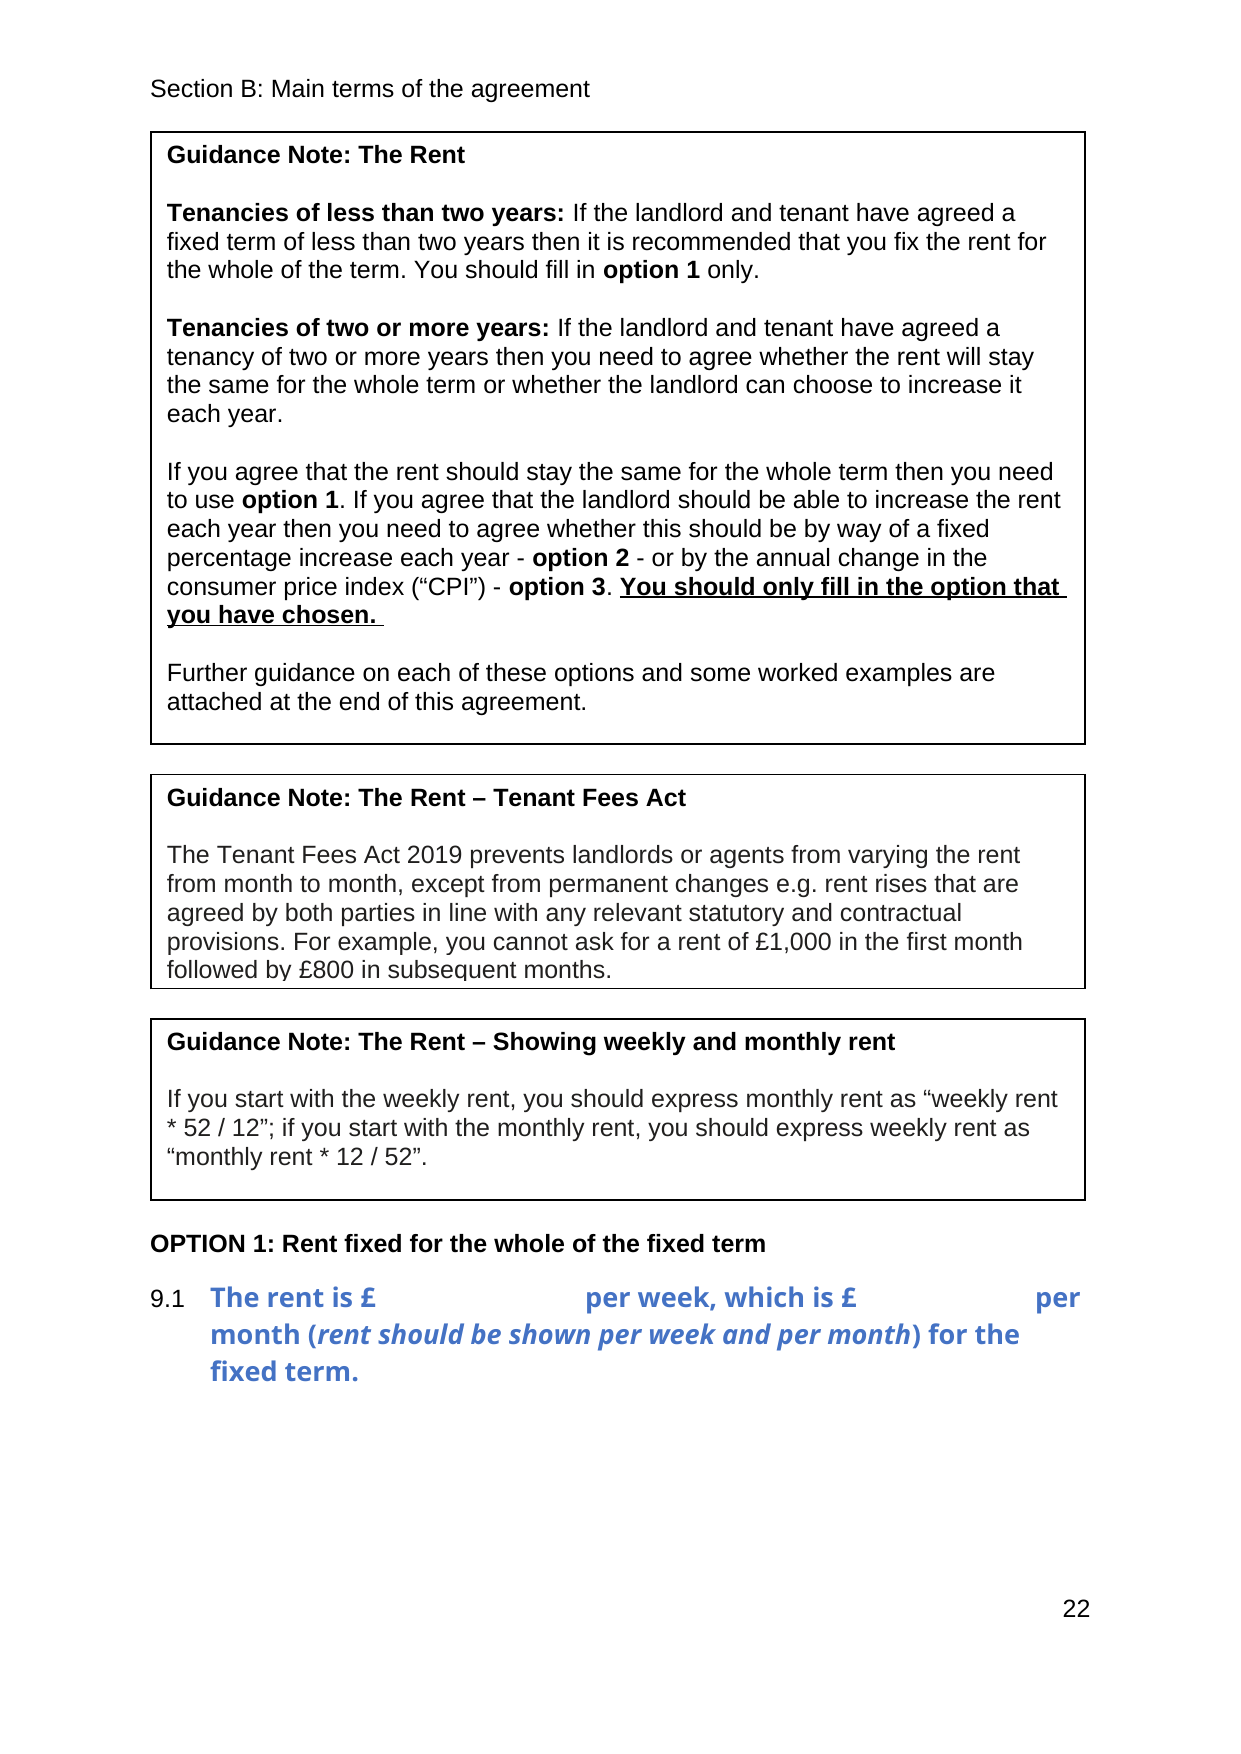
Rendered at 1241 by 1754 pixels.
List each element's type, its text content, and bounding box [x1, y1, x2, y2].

text The Tenant Fees Act 2019 prevents landlords or agents from varying the rent from month to month, except from permanent changes e.g. rent rises that are agreed by both parties in line with any relevant statutory and contractual provisions. For example, you cannot ask for a rent of £1,000 in the first month followed by £800 in subsequent months. [167, 840, 1069, 980]
list Tenancies of less than two years: If the landlord and tenant have agreed a fixed term of less than two years then it is recommended that you fix the rent for the whole of the term. You should fill in option 1 only. [167, 198, 1069, 284]
list Guidance Note: The Rent [167, 140, 1069, 169]
list OPTION 1: Rent fixed for the whole of the fixed term [150, 1229, 1090, 1258]
subtitle The rent is £ per week, which is £ per month (rent should be shown per week and per month) for the fixed term. [150, 1279, 1090, 1389]
text Guidance Note: The Rent – Showing weekly and monthly rent [167, 1027, 1069, 1056]
text If you start with the weekly rent, you should express monthly rent as “weekly rent * 52 / 12”; if you start with the monthly rent, you should express weekly rent as “monthly rent * 12 / 52”. [167, 1084, 1069, 1171]
list Tenancies of two or more years: If the landlord and tenant have agreed a tenancy of two or more years then you need to agree whether the rent will stay the same for the whole term or whether the landlord can choose to increase it each year. [167, 313, 1069, 428]
list Further guidance on each of these options and some worked examples are attached at the end of this agreement. [167, 658, 1069, 715]
text Guidance Note: The Rent – Tenant Fees Act [167, 783, 1069, 812]
list If you agree that the rent should stay the same for the whole term then you need to use option 1. If you agree that the landlord should be able to increase the rent each year then you need to agree whether this should be by way of a fixed percentage increase each year - option 2 - or by the annual change in the consumer price index (“CPI”) - option 3. You should only fill in the option that you have chosen. [167, 457, 1069, 629]
